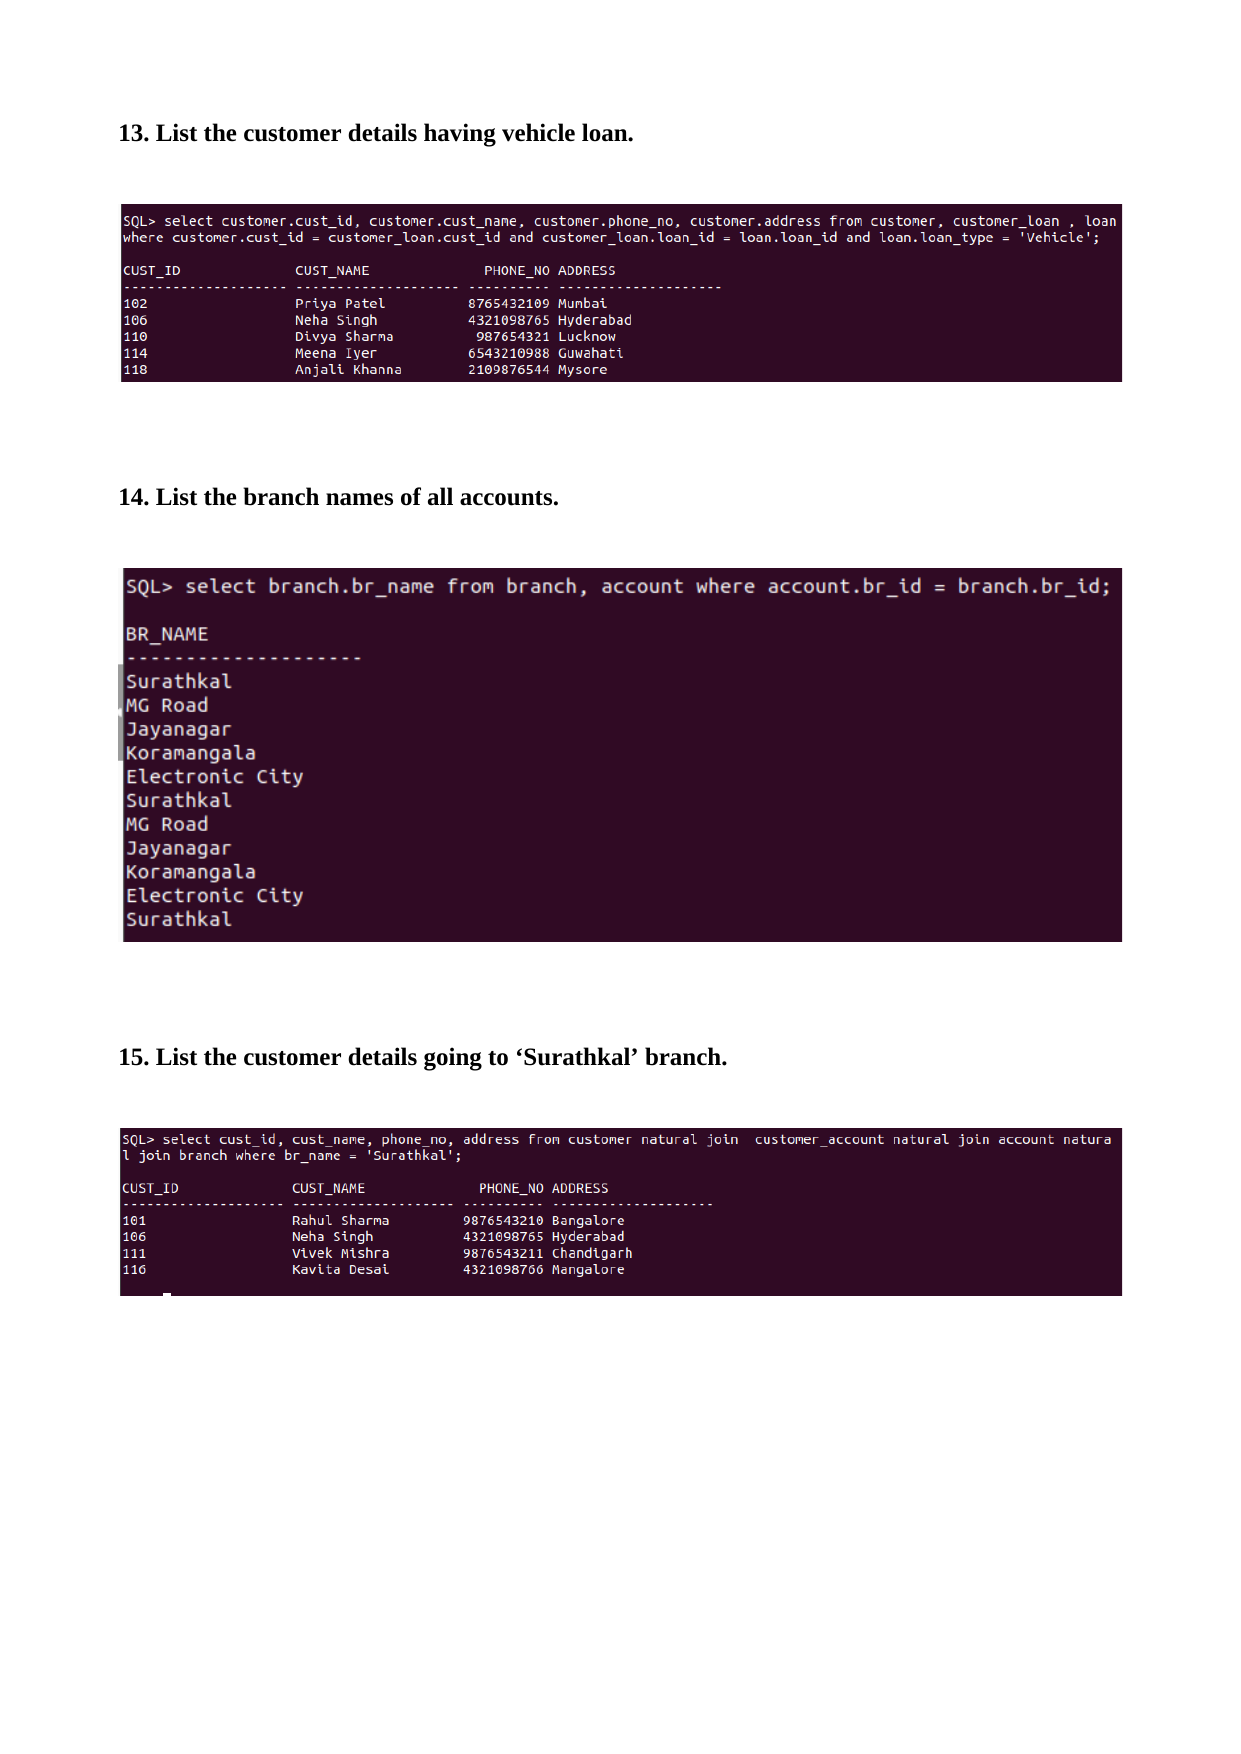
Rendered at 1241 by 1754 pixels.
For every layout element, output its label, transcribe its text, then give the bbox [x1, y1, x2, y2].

text 13. List the customer details having vehicle loan. [118, 118, 1122, 147]
text 15. List the customer details going to ‘Surathkal’ branch. [118, 1042, 1122, 1071]
picture [118, 204, 1123, 382]
picture [118, 568, 1123, 942]
text 14. List the branch names of all accounts. [118, 482, 1122, 511]
picture [118, 1128, 1123, 1296]
